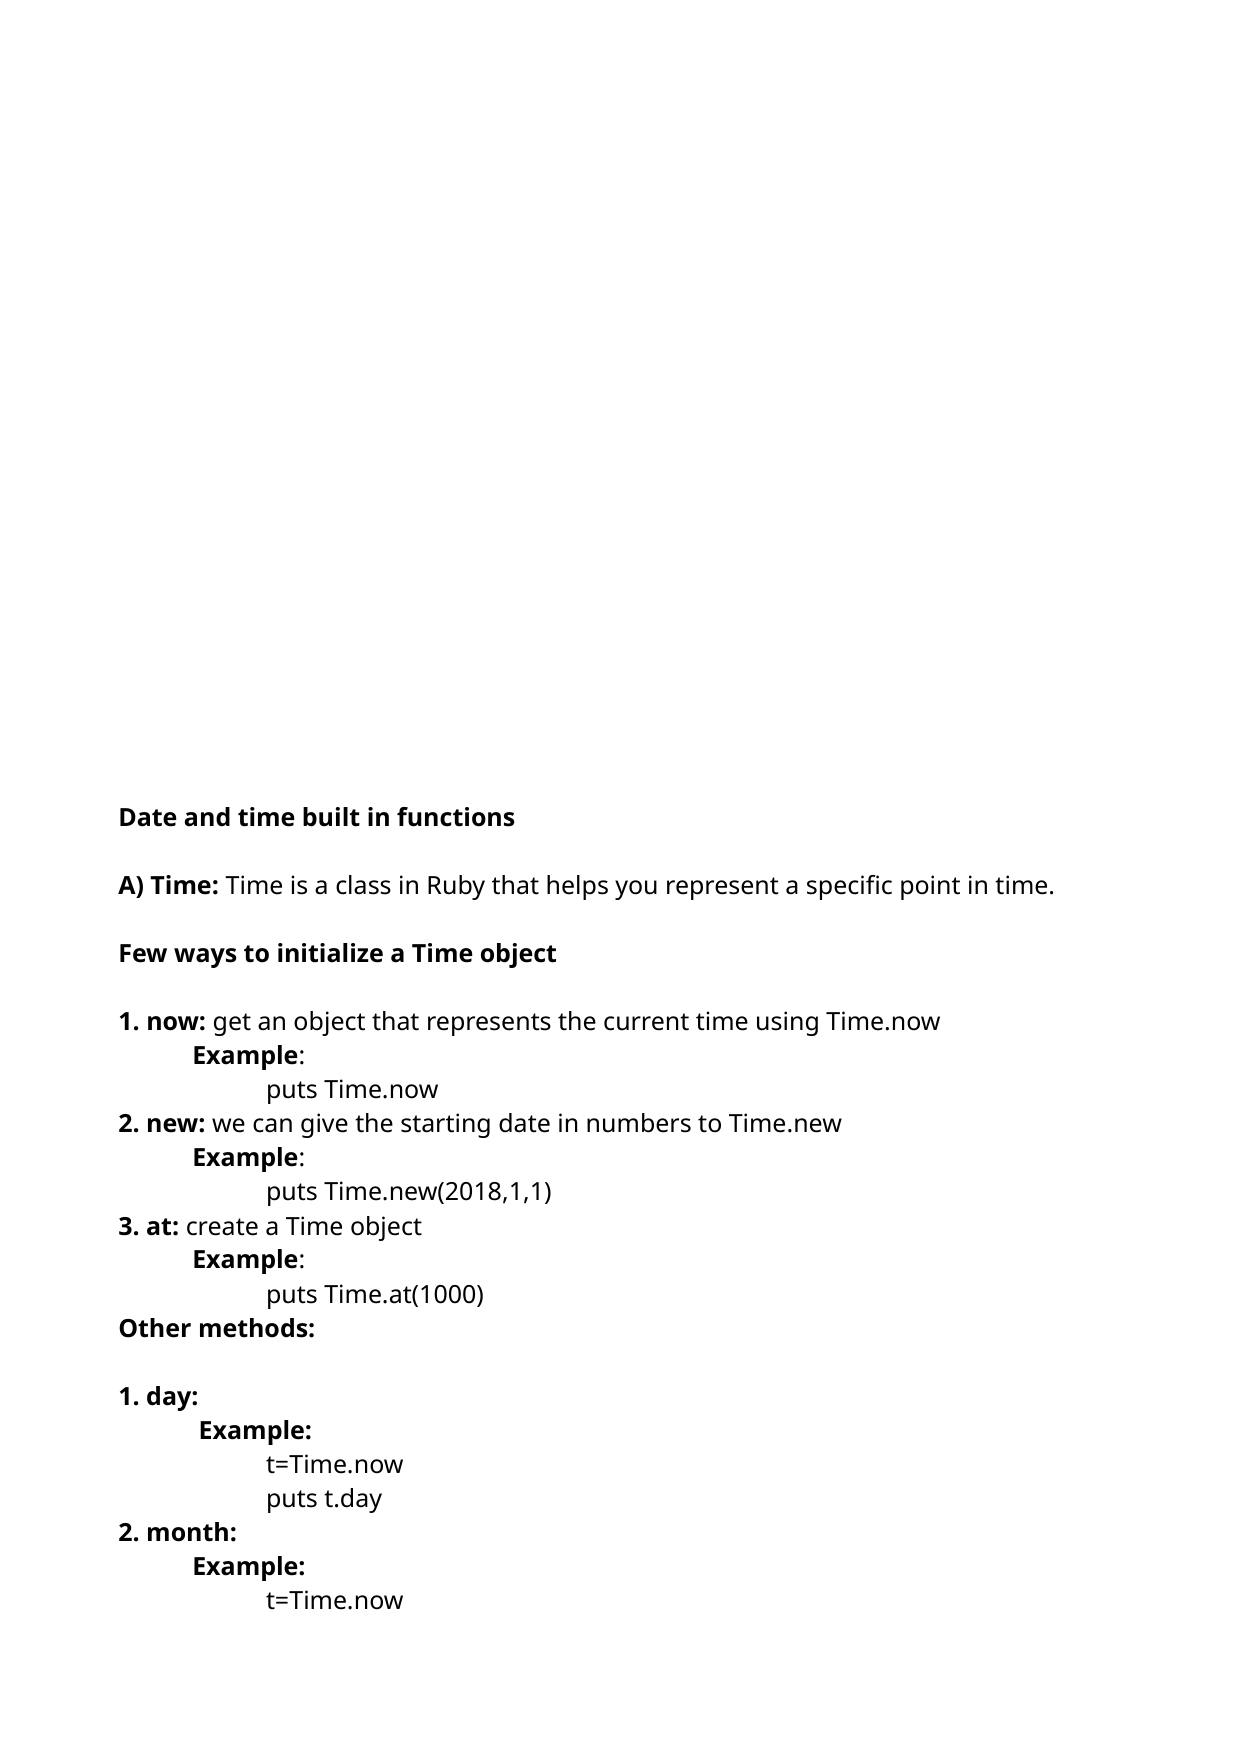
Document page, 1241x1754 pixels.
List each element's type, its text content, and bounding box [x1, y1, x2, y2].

text Example: [118, 1140, 1122, 1174]
text 3. at: create a Time object [118, 1208, 1122, 1242]
text t=Time.now [118, 1447, 1122, 1481]
text 2. new: we can give the starting date in numbers to Time.new [118, 1106, 1122, 1140]
text 1. now: get an object that represents the current time using Time.now [118, 1004, 1122, 1038]
text Example: [118, 1038, 1122, 1072]
text 2. month: [118, 1515, 1122, 1549]
text puts t.day [118, 1481, 1122, 1515]
text puts Time.new(2018,1,1) [118, 1174, 1122, 1208]
text puts Time.at(1000) [118, 1276, 1122, 1310]
text Other methods: [118, 1310, 1122, 1344]
text Example: [118, 1412, 1122, 1447]
text A) Time: Time is a class in Ruby that helps you represent a specific point in time. [118, 867, 1122, 902]
text puts Time.now [118, 1072, 1122, 1106]
text Date and time built in functions [118, 799, 1122, 833]
text t=Time.now [118, 1583, 1122, 1617]
text Example: [118, 1549, 1122, 1583]
text 1. day: [118, 1378, 1122, 1412]
text Example: [118, 1242, 1122, 1276]
text Few ways to initialize a Time object [118, 936, 1122, 970]
